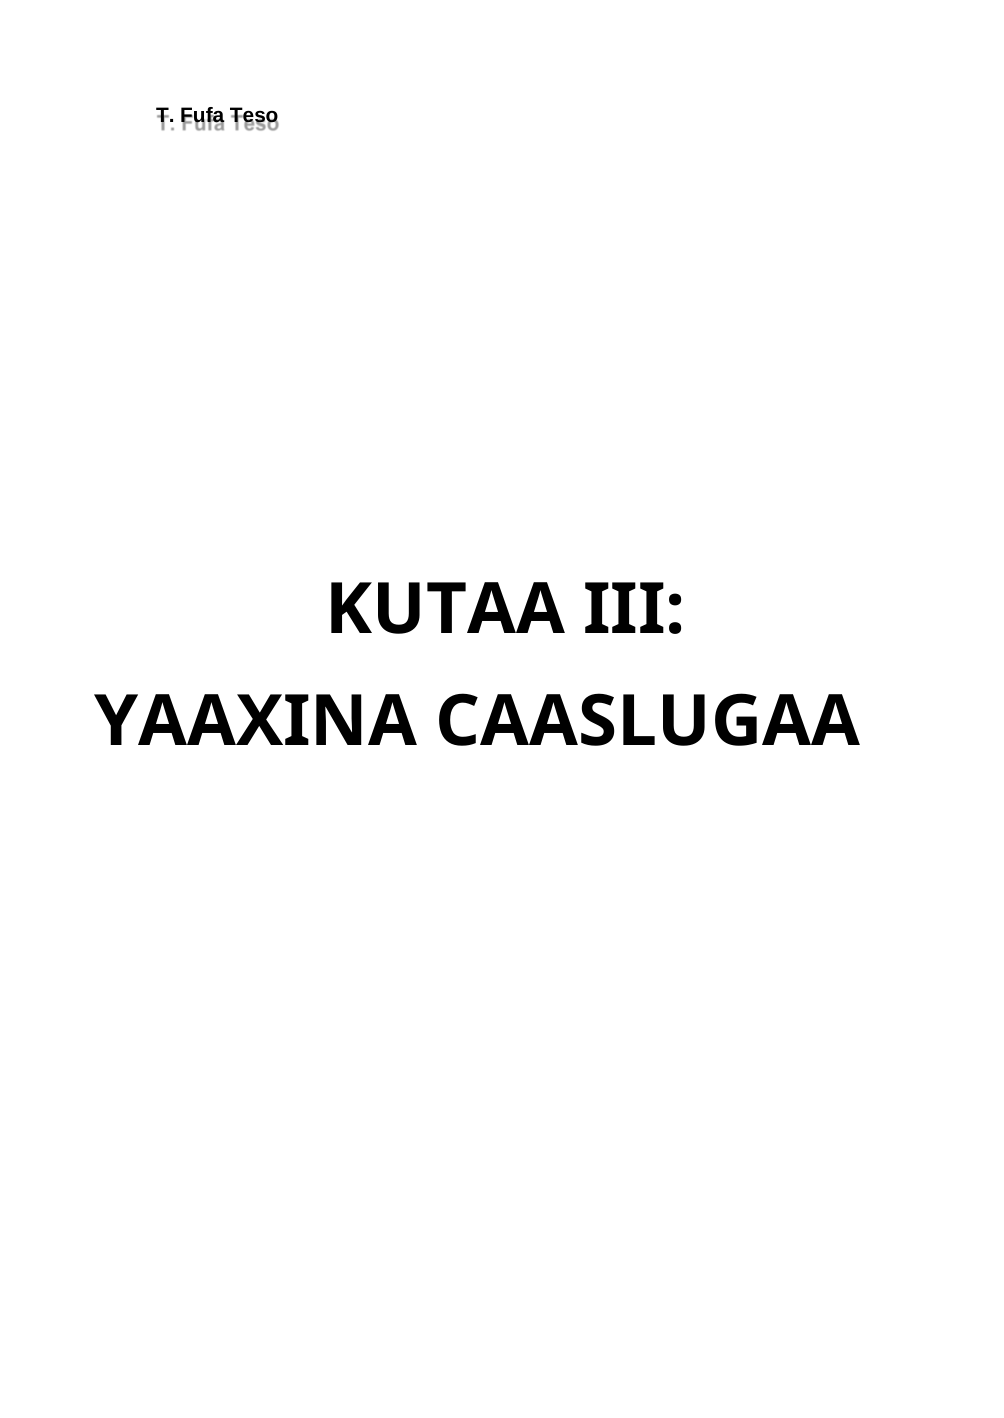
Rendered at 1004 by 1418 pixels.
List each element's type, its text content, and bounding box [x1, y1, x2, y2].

picture [142, 102, 311, 149]
text KUTAA III: [153, 558, 895, 654]
text YAAXINA CAASLUGAA [66, 670, 878, 766]
